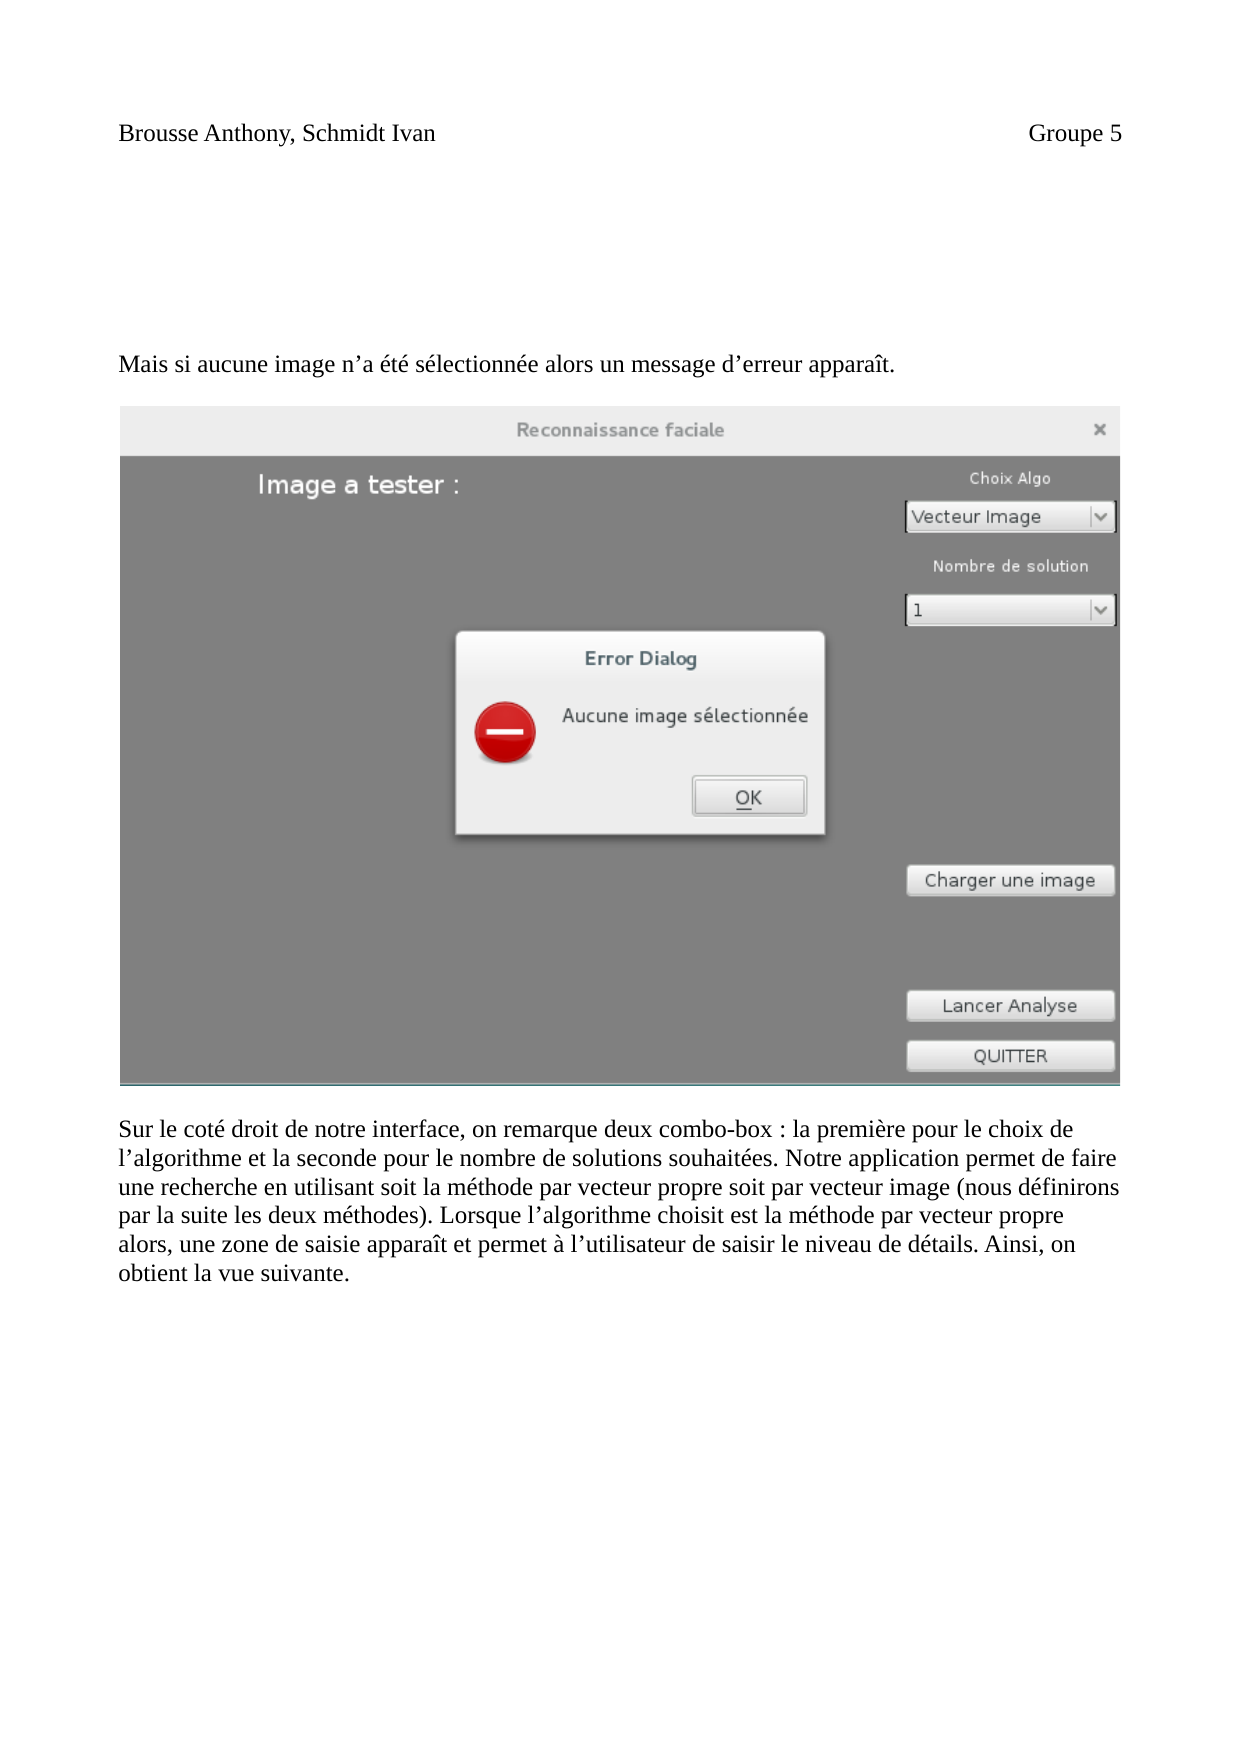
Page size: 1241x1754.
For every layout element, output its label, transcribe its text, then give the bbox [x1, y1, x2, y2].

text Mais si aucune image n’a été sélectionnée alors un message d’erreur apparaît. [118, 349, 1122, 378]
picture [227, 406, 971, 1086]
text Sur le coté droit de notre interface, on remarque deux combo-box : la première pour le choix de l’algorithme et la seconde pour le nombre de solutions souhaitées. Notre application permet de faire une recherche en utilisant soit la méthode par vecteur propre soit par vecteur image (nous définirons par la suite les deux méthodes). Lorsque l’algorithme choisit est la méthode par vecteur propre alors, une zone de saisie apparaît et permet à l’utilisateur de saisir le niveau de détails. Ainsi, on obtient la vue suivante. [118, 1114, 1122, 1287]
